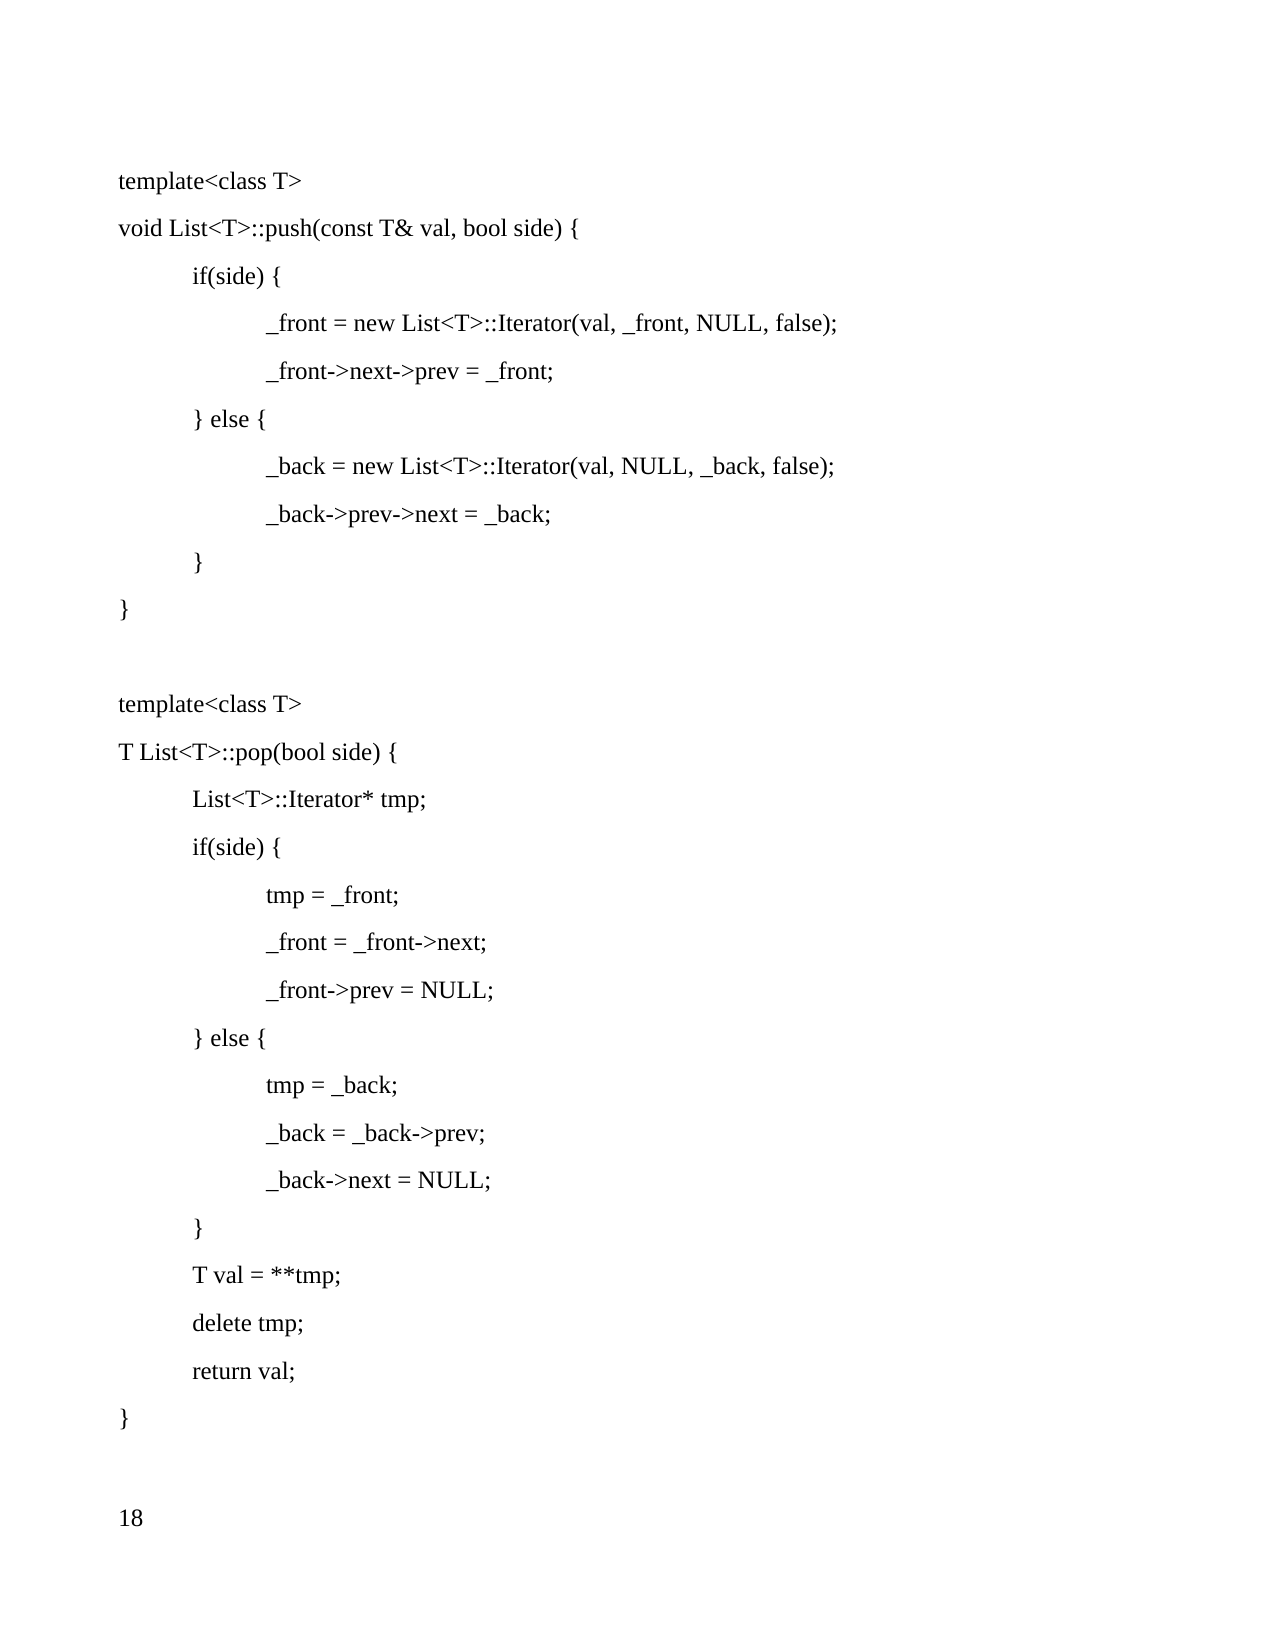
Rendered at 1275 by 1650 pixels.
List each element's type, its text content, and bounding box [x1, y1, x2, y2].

text } [118, 547, 1157, 575]
text _front = new List<T>::Iterator(val, _front, NULL, false); [118, 308, 1157, 337]
text _back->next = NULL; [118, 1165, 1157, 1194]
text } [118, 1213, 1157, 1242]
text _back = new List<T>::Iterator(val, NULL, _back, false); [118, 451, 1157, 480]
text tmp = _front; [118, 880, 1157, 908]
text } [118, 594, 1157, 623]
text return val; [118, 1356, 1157, 1384]
text _front->prev = NULL; [118, 975, 1157, 1004]
text } else { [118, 404, 1157, 432]
text _back = _back->prev; [118, 1118, 1157, 1147]
text void List<T>::push(const T& val, bool side) { [118, 213, 1157, 242]
text } else { [118, 1023, 1157, 1051]
text template<class T> [118, 166, 1157, 194]
text T val = **tmp; [118, 1261, 1157, 1289]
text } [118, 1403, 1157, 1432]
text if(side) { [118, 832, 1157, 861]
text T List<T>::pop(bool side) { [118, 737, 1157, 766]
text if(side) { [118, 261, 1157, 290]
text _front = _front->next; [118, 927, 1157, 956]
text _back->prev->next = _back; [118, 499, 1157, 528]
text delete tmp; [118, 1308, 1157, 1337]
text List<T>::Iterator* tmp; [118, 784, 1157, 813]
text _front->next->prev = _front; [118, 356, 1157, 385]
text template<class T> [118, 689, 1157, 718]
text tmp = _back; [118, 1070, 1157, 1099]
